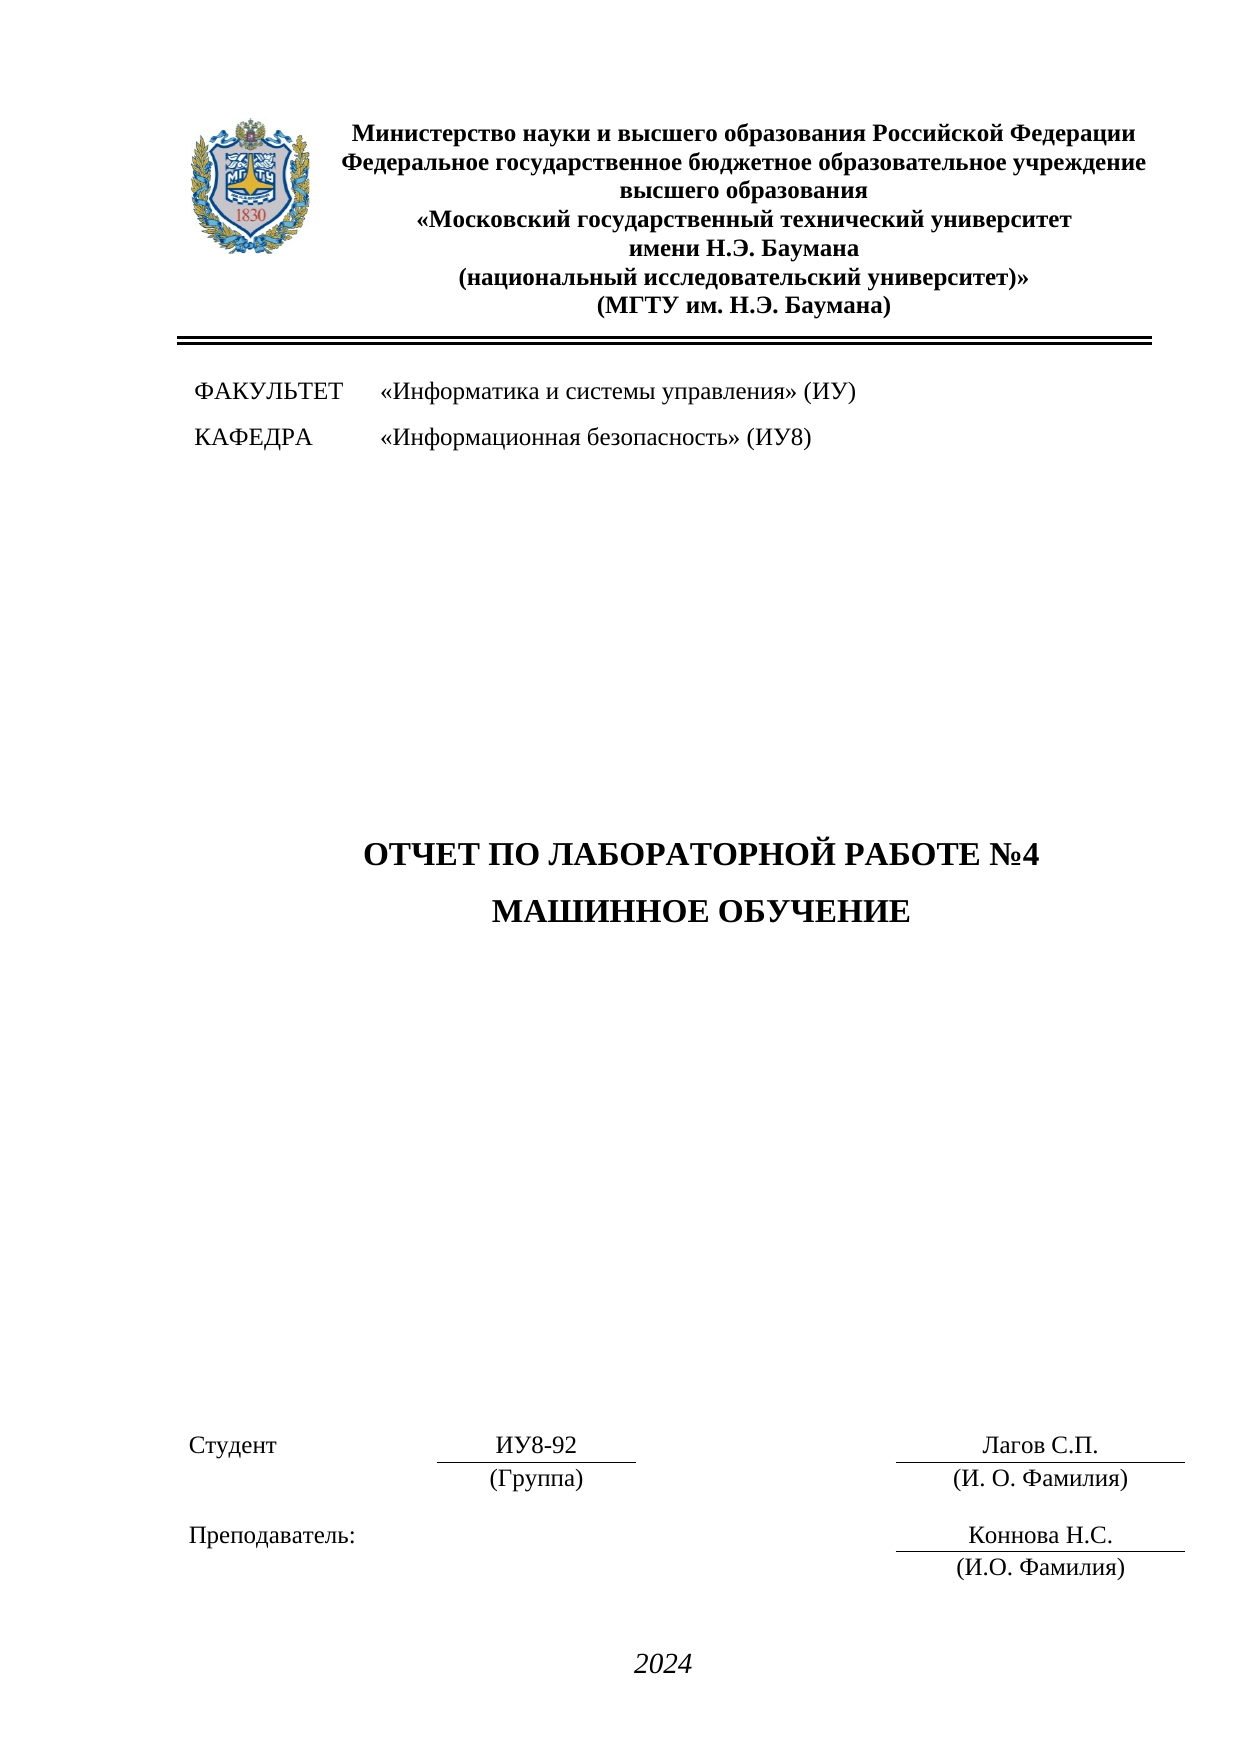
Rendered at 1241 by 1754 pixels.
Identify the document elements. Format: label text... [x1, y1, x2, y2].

table_cell [711, 1462, 865, 1491]
table_header «Информатика и системы управления» (ИУ)­ [369, 376, 1175, 422]
table_cell [437, 1491, 636, 1520]
table_cell [177, 1462, 437, 1491]
table_cell [896, 1491, 1185, 1520]
table_cell [865, 1462, 896, 1491]
table_header [711, 1430, 865, 1462]
text ОТЧЕТ ПО ЛАБОРАТОРНОЙ РАБОТЕ №4 [177, 834, 1152, 872]
table_cell «Информационная безопасность» (ИУ8) [369, 422, 1175, 467]
table_header [636, 1430, 711, 1462]
table_header ИУ8-92 [437, 1430, 636, 1462]
text МАШИННОЕ ОБУЧЕНИЕ [177, 891, 1152, 930]
text ­ [215, 352, 1152, 376]
table_header Министерство науки и высшего образования Российской Федерации Федеральное государственное бюджетное образовательное учреждение высшего образования «Московский государственный технический университет имени Н.Э. Баумана (национальный исследовательский университет)» (МГТУ им. Н.Э. Баумана) [309, 118, 1178, 319]
table_cell [177, 1551, 437, 1616]
table_cell [711, 1491, 865, 1520]
table_cell (Группа) [437, 1463, 636, 1491]
table_cell [636, 1491, 711, 1520]
table_cell [865, 1551, 896, 1616]
picture [191, 118, 310, 254]
table_header Студент [177, 1430, 437, 1462]
table_header Факультет [183, 376, 369, 422]
table_cell (И. О. Фамилия) [896, 1463, 1185, 1491]
table_cell [865, 1491, 896, 1520]
table_cell [636, 1462, 711, 1491]
table_cell [437, 1520, 636, 1551]
table_header [180, 118, 309, 319]
table_cell (И.О. Фамилия) [896, 1552, 1185, 1616]
table_header [865, 1430, 896, 1462]
table_cell [437, 1551, 636, 1616]
table_cell Коннова Н.С. [896, 1520, 1185, 1551]
table_cell [177, 1491, 437, 1520]
text ­ [177, 319, 1152, 336]
table_cell Преподаватель: [177, 1520, 437, 1551]
table_cell Кафедра [183, 422, 369, 467]
table_cell [711, 1551, 865, 1616]
table_cell [636, 1551, 711, 1616]
table_cell [865, 1520, 896, 1551]
table_header Лагов С.П. [896, 1430, 1185, 1462]
table_cell [636, 1520, 711, 1551]
table_cell [711, 1520, 865, 1551]
